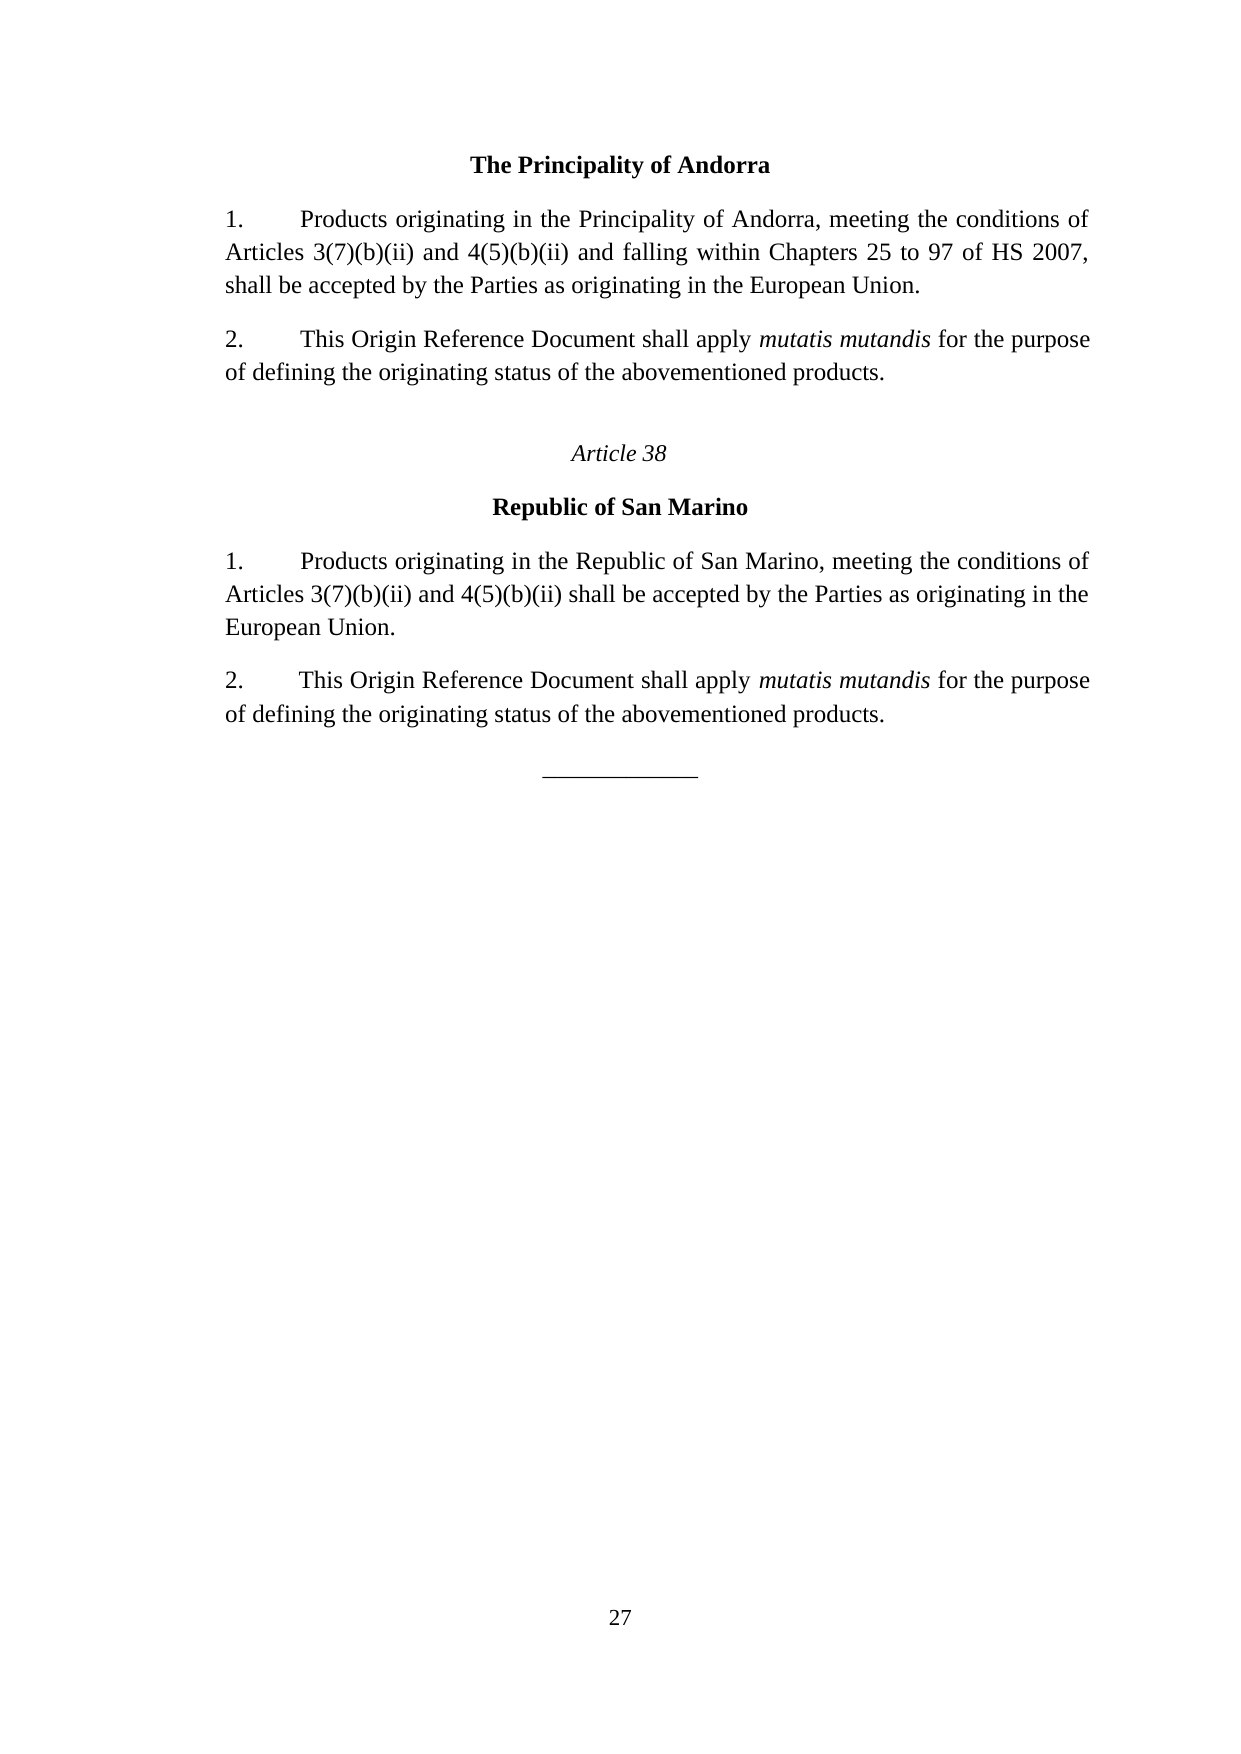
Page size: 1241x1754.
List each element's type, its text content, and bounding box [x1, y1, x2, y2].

text The Principality of Andorra [150, 150, 1090, 179]
text Republic of San Marino [150, 492, 1090, 521]
text Article 38 [150, 439, 1090, 467]
text _____________ [150, 752, 1090, 780]
text 1. Products originating in the Republic of San Marino, meeting the conditions of Articles 3(7)(b)(ii) and 4(5)(b)(ii) shall be accepted by the Parties as originating in the European Union. [225, 546, 1090, 641]
text 2. This Origin Reference Document shall apply mutatis mutandis for the purpose of defining the originating status of the abovementioned products. [225, 666, 1090, 727]
text 2. This Origin Reference Document shall apply mutatis mutandis for the purpose of defining the originating status of the abovementioned products. [225, 324, 1090, 386]
text 1. Products originating in the Principality of Andorra, meeting the conditions of Articles 3(7)(b)(ii) and 4(5)(b)(ii) and falling within Chapters 25 to 97 of HS 2007, shall be accepted by the Parties as originating in the European Union. [225, 204, 1090, 299]
